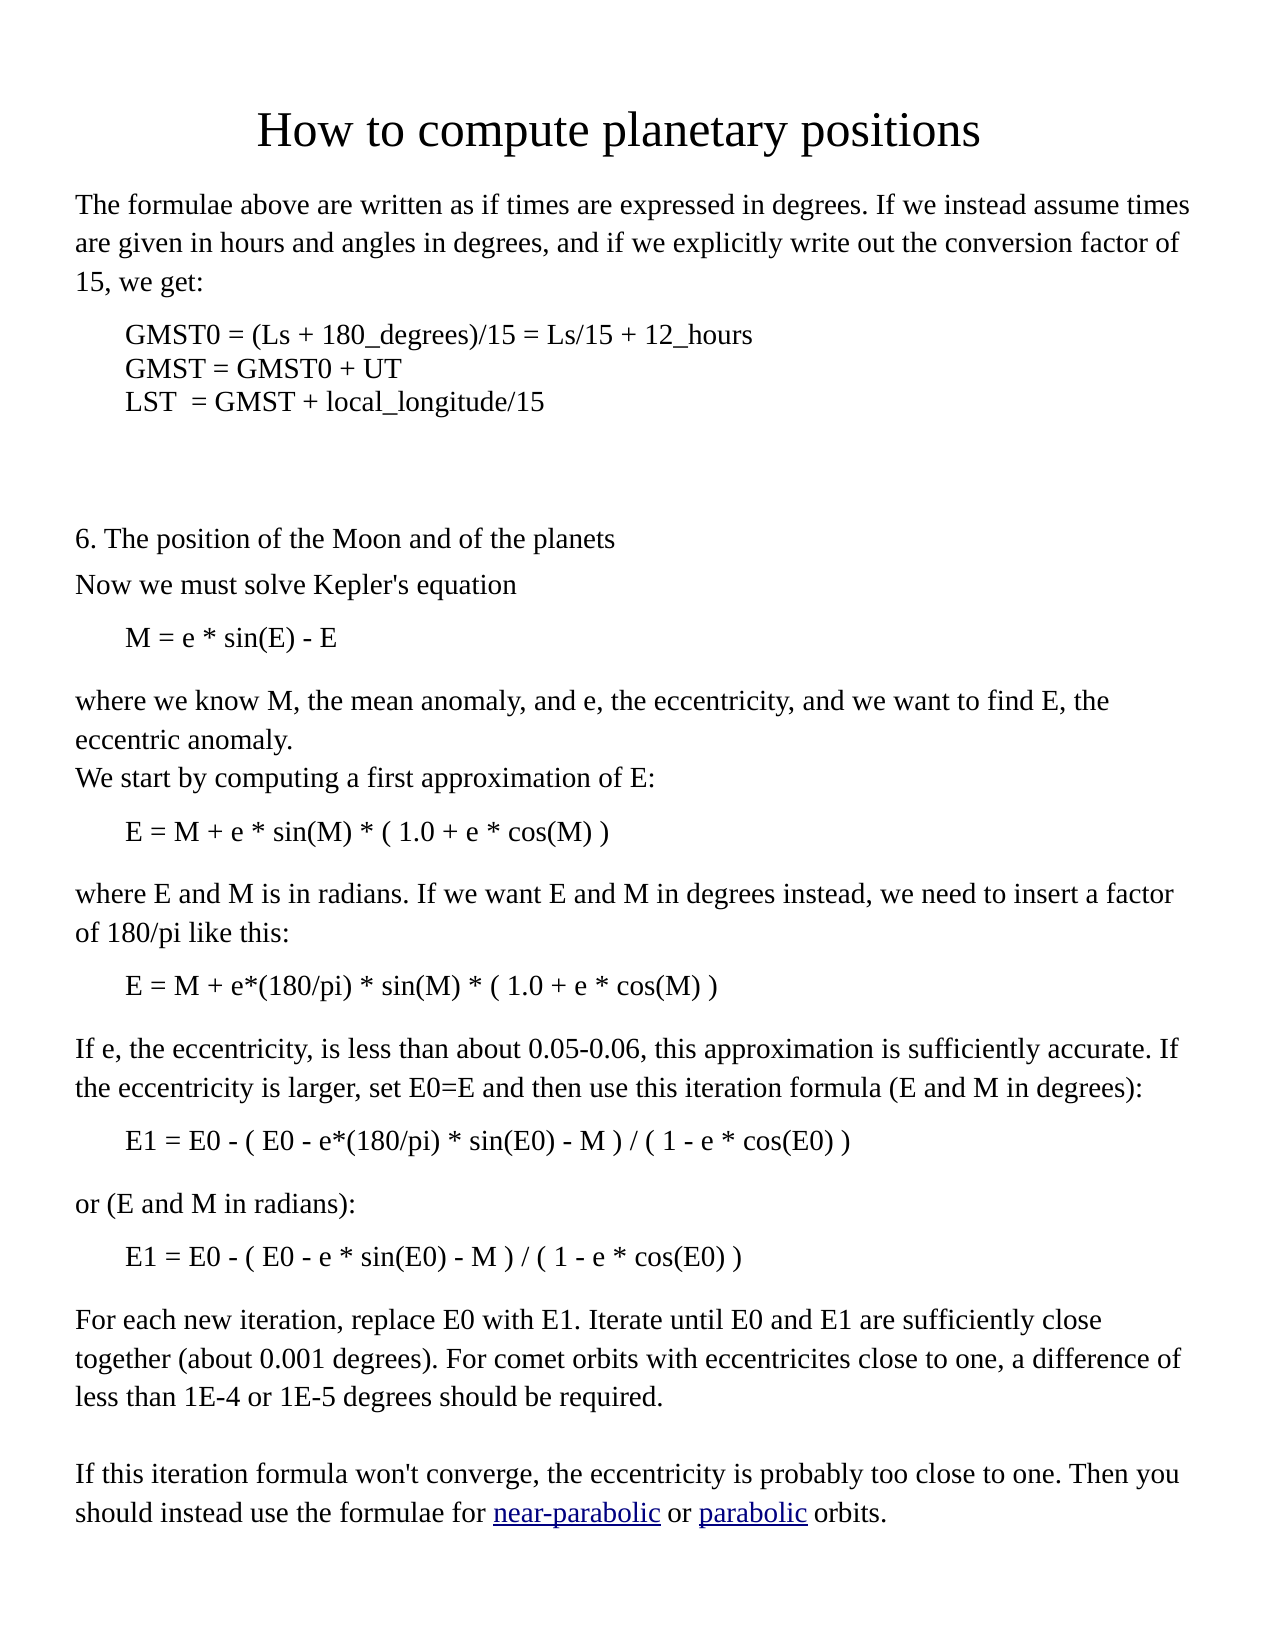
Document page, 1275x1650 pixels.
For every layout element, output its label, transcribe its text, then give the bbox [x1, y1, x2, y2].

text For each new iteration, replace E0 with E1. Iterate until E0 and E1 are sufficiently close together (about 0.001 degrees). For comet orbits with eccentricites close to one, a difference of less than 1E-4 or 1E-5 degrees should be required. If this iteration formula won't converge, the eccentricity is probably too close to one. Then you should instead use the formulae for near-parabolic or parabolic orbits. [75, 1302, 1200, 1528]
text where E and M is in radians. If we want E and M in degrees instead, we need to insert a factor of 180/pi like this: [75, 877, 1200, 949]
text M = e * sin(E) - E [75, 620, 1200, 654]
text GMST0 = (Ls + 180_degrees)/15 = Ls/15 + 12_hours [75, 317, 1200, 351]
text Now we must solve Kepler's equation [75, 567, 1200, 601]
text or (E and M in radians): [75, 1186, 1200, 1219]
text GMST = GMST0 + UT [75, 351, 1200, 384]
text E = M + e*(180/pi) * sin(M) * ( 1.0 + e * cos(M) ) [75, 968, 1200, 1002]
text E1 = E0 - ( E0 - e * sin(E0) - M ) / ( 1 - e * cos(E0) ) [75, 1239, 1200, 1273]
text E1 = E0 - ( E0 - e*(180/pi) * sin(E0) - M ) / ( 1 - e * cos(E0) ) [75, 1123, 1200, 1157]
text E = M + e * sin(M) * ( 1.0 + e * cos(M) ) [75, 814, 1200, 847]
text If e, the eccentricity, is less than about 0.05-0.06, this approximation is sufficiently accurate. If the eccentricity is larger, set E0=E and then use this iteration formula (E and M in degrees): [75, 1031, 1200, 1103]
text LST = GMST + local_longitude/15 [75, 384, 1200, 418]
subtitle 6. The position of the Moon and of the planets [75, 521, 1200, 555]
text The formulae above are written as if times are expressed in degrees. If we instead assume times are given in hours and angles in degrees, and if we explicitly write out the conversion factor of 15, we get: [75, 187, 1200, 298]
text where we know M, the mean anomaly, and e, the eccentricity, and we want to find E, the eccentric anomaly. We start by computing a first approximation of E: [75, 683, 1200, 794]
